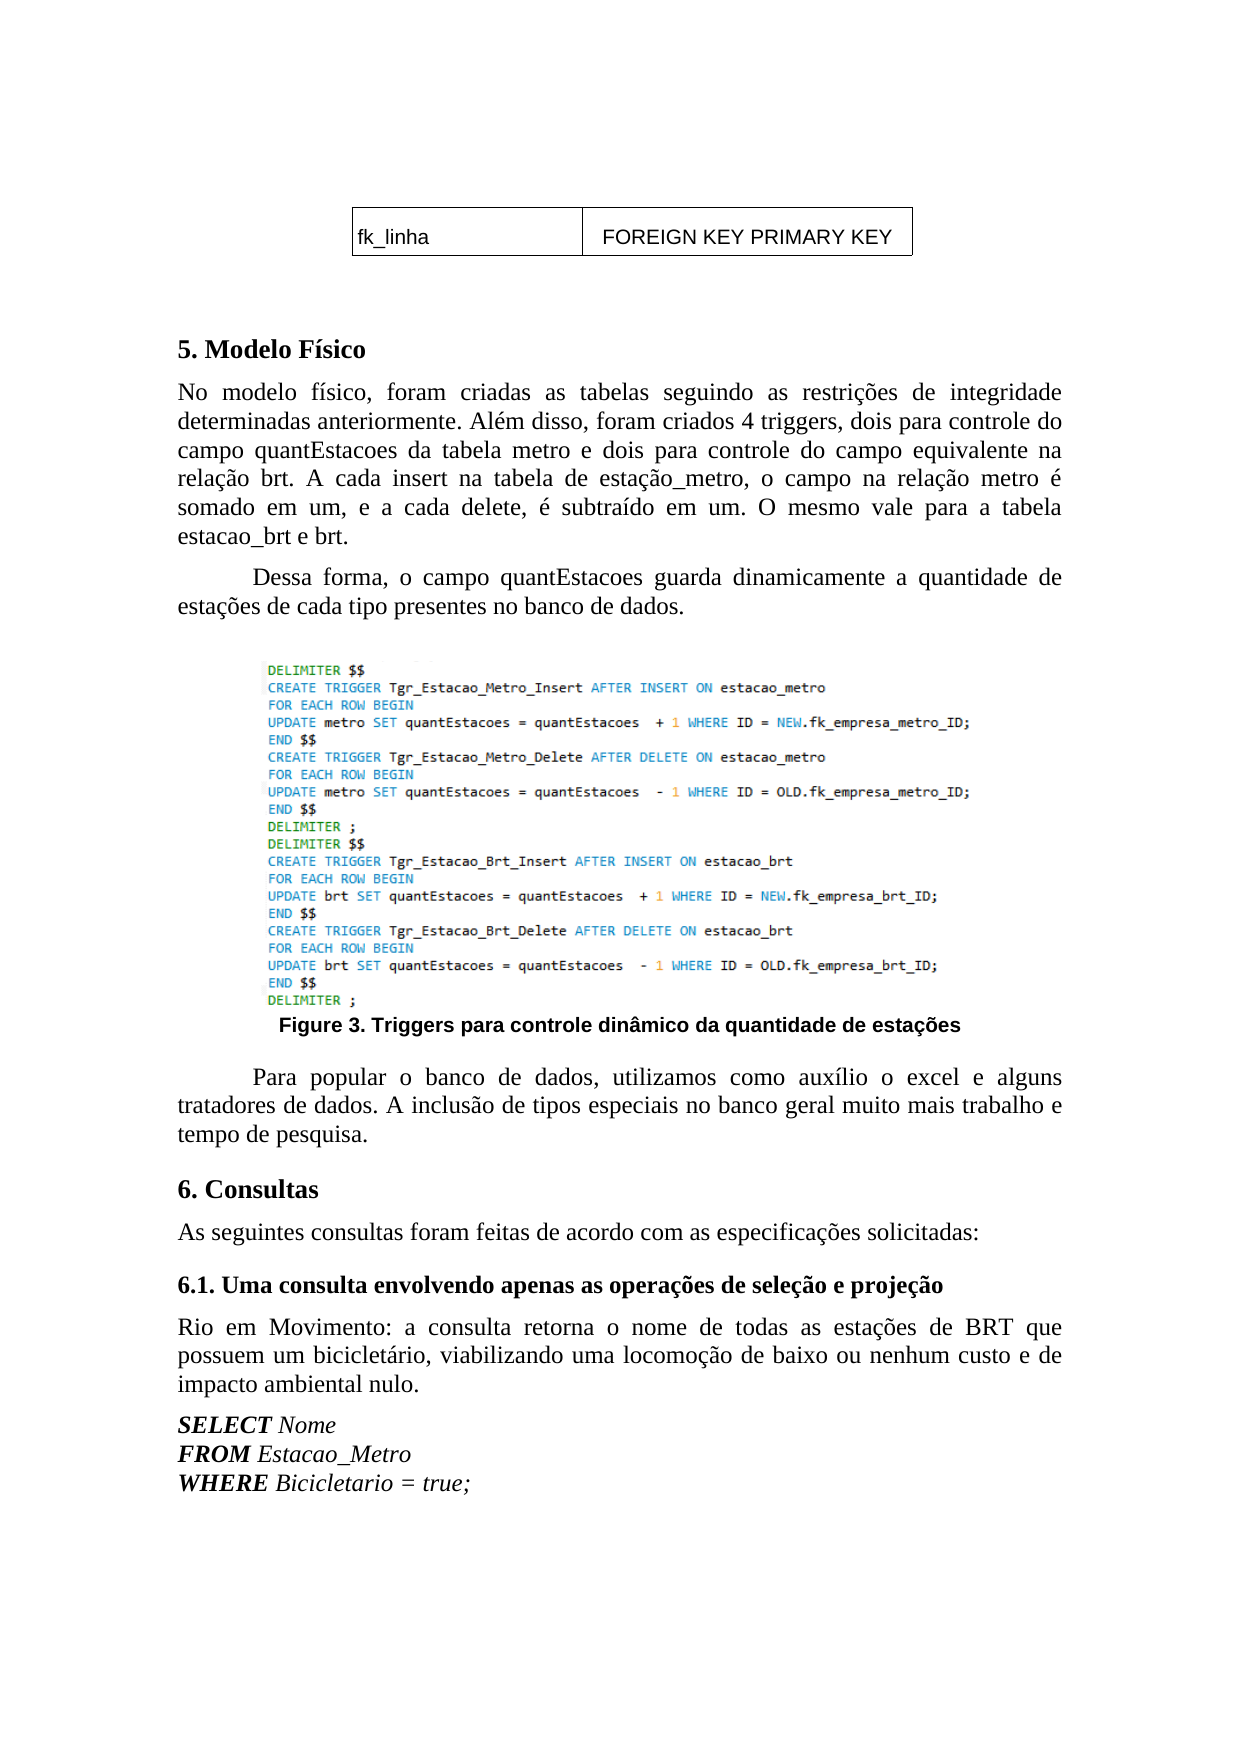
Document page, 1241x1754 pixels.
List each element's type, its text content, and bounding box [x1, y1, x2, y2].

text Rio em Movimento: a consulta retorna o nome de todas as estações de BRT que possuem um bicicletário, viabilizando uma locomoção de baixo ou nenhum custo e de impacto ambiental nulo. [177, 1312, 1063, 1398]
picture [261, 661, 979, 1013]
text No modelo físico, foram criadas as tabelas seguindo as restrições de integridade determinadas anteriormente. Além disso, foram criados 4 triggers, dois para controle do campo quantEstacoes da tabela metro e dois para controle do campo equivalente na relação brt. A cada insert na tabela de estação_metro, o campo na relação metro é somado em um, e a cada delete, é subtraído em um. O mesmo vale para a tabela estacao_brt e brt. [177, 377, 1063, 550]
text Para popular o banco de dados, utilizamos como auxílio o excel e alguns tratadores de dados. A inclusão de tipos especiais no banco geral muito mais trabalho e tempo de pesquisa. [177, 1062, 1063, 1148]
text Dessa forma, o campo quantEstacoes guarda dinamicamente a quantidade de estações de cada tipo presentes no banco de dados. [177, 562, 1063, 620]
table_cell FOREIGN KEY PRIMARY KEY [583, 208, 912, 255]
table_cell fk_linha [353, 208, 582, 255]
subtitle 6. Consultas [177, 1173, 1063, 1204]
text SELECT Nome FROM Estacao_Metro WHERE Bicicletario = true; [177, 1410, 1063, 1497]
text As seguintes consultas foram feitas de acordo com as especificações solicitadas: [177, 1217, 1063, 1245]
text Figure 3. Triggers para controle dinâmico da quantidade de estações [224, 715, 1016, 1037]
subtitle 6.1. Uma consulta envolvendo apenas as operações de seleção e projeção [177, 1270, 1063, 1299]
subtitle 5. Modelo Físico [177, 334, 1063, 365]
